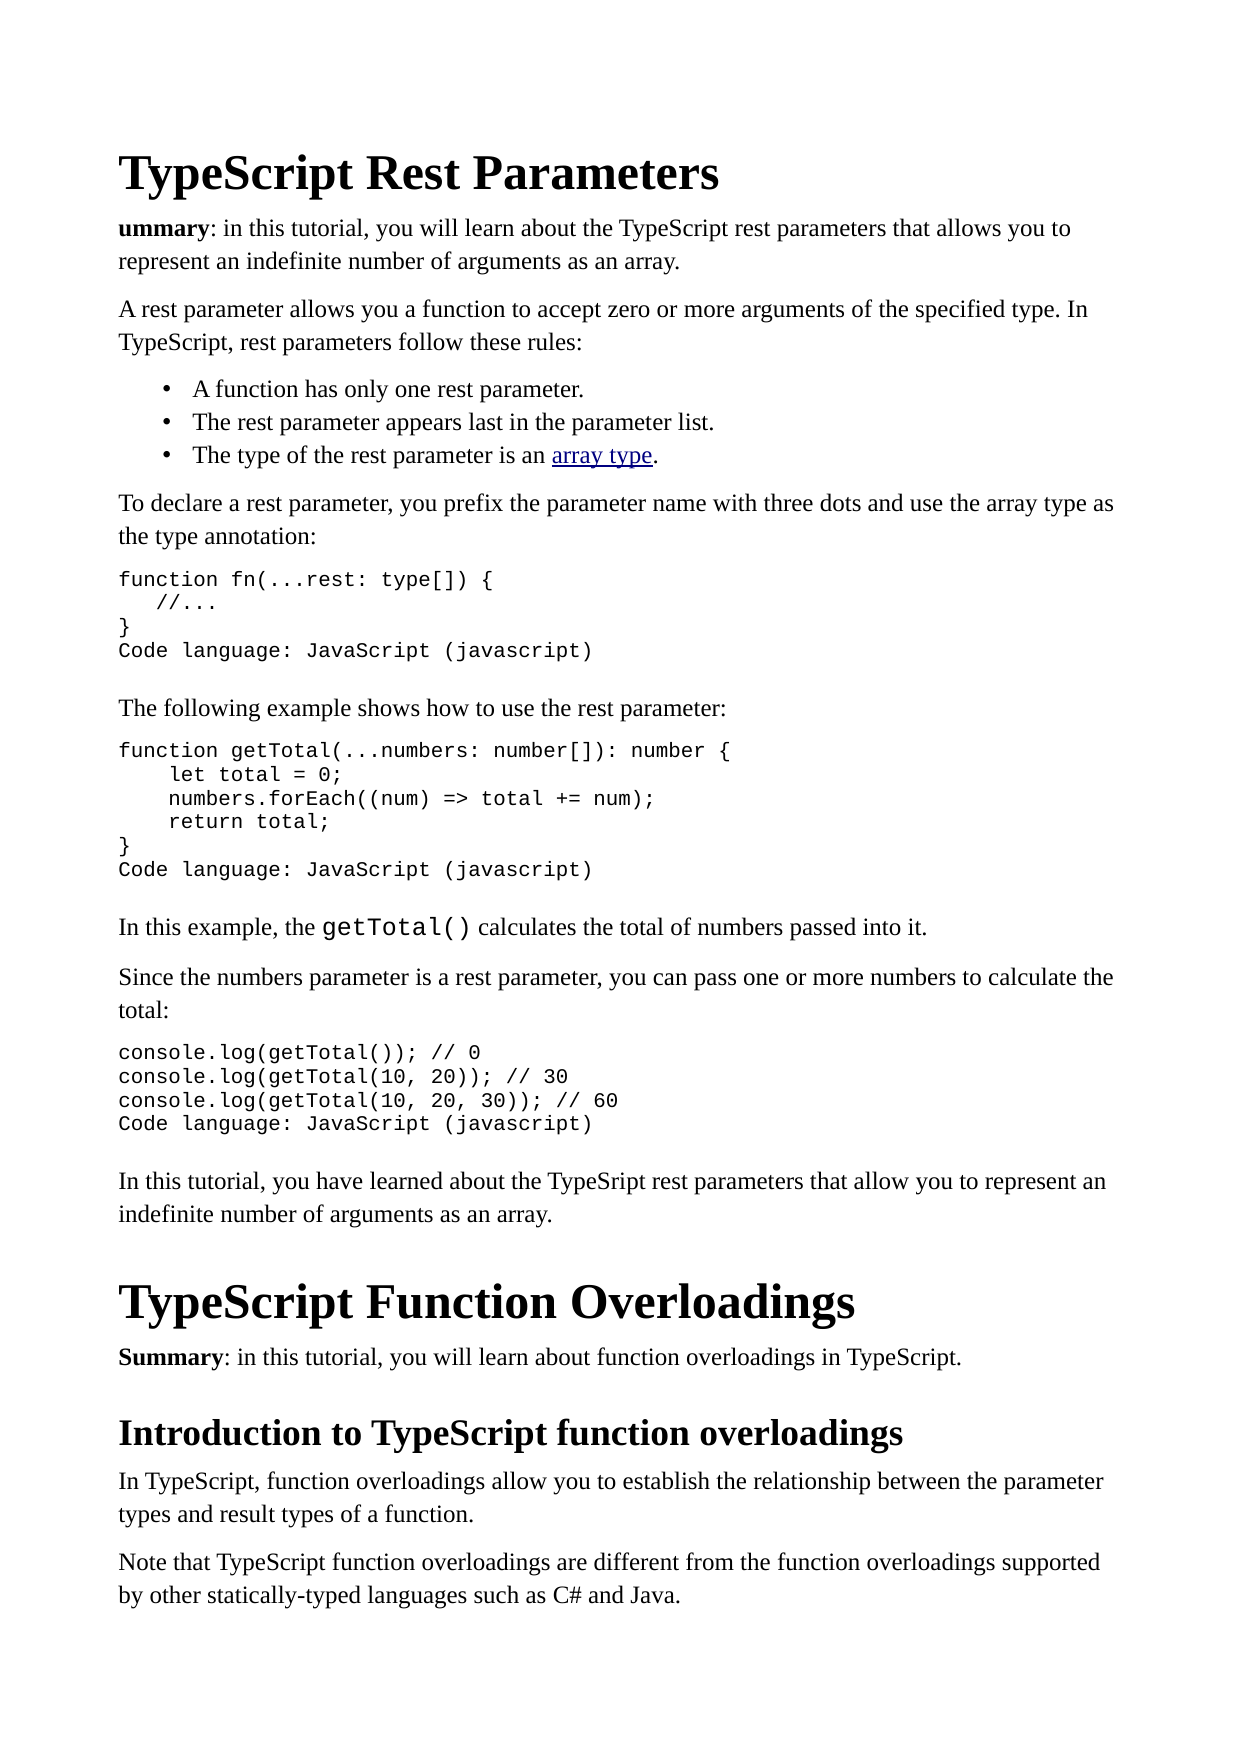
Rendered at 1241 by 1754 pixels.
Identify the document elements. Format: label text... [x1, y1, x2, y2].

subtitle TypeScript Function Overloadings [118, 1272, 1122, 1329]
text Code language: JavaScript (javascript) [118, 639, 1122, 663]
text console.log(getTotal(10, 20, 30)); // 60 [118, 1089, 1122, 1113]
text console.log(getTotal(10, 20)); // 30 [118, 1066, 1122, 1089]
text Code language: JavaScript (javascript) [118, 1113, 1122, 1137]
text //... [118, 592, 1122, 616]
text return total; [118, 811, 1122, 835]
text function fn(...rest: type[]) { [118, 569, 1122, 592]
text To declare a rest parameter, you prefix the parameter name with three dots and use the array type as the type annotation: [118, 488, 1122, 550]
text } [118, 835, 1122, 858]
text A rest parameter allows you a function to accept zero or more arguments of the specified type. In TypeScript, rest parameters follow these rules: [118, 294, 1122, 356]
text In this example, the getTotal() calculates the total of numbers passed into it. [118, 912, 1122, 942]
text Code language: JavaScript (javascript) [118, 858, 1122, 882]
text Summary: in this tutorial, you will learn about function overloadings in TypeScript. [118, 1342, 1122, 1371]
list The type of the rest parameter is an array type. [162, 440, 1122, 469]
text } [118, 616, 1122, 639]
text numbers.forEach((num) => total += num); [118, 788, 1122, 811]
text let total = 0; [118, 764, 1122, 788]
text Since the numbers parameter is a rest parameter, you can pass one or more numbers to calculate the total: [118, 962, 1122, 1023]
text In this tutorial, you have learned about the TypeSript rest parameters that allow you to represent an indefinite number of arguments as an array. [118, 1166, 1122, 1228]
list The rest parameter appears last in the parameter list. [162, 407, 1122, 436]
text console.log(getTotal()); // 0 [118, 1042, 1122, 1066]
text Note that TypeScript function overloadings are different from the function overloadings supported by other statically-typed languages such as C# and Java. [118, 1547, 1122, 1608]
list A function has only one rest parameter. [162, 374, 1122, 403]
subtitle TypeScript Rest Parameters [118, 143, 1122, 201]
text ummary: in this tutorial, you will learn about the TypeScript rest parameters that allows you to represent an indefinite number of arguments as an array. [118, 213, 1122, 275]
text function getTotal(...numbers: number[]): number { [118, 740, 1122, 764]
text The following example shows how to use the rest parameter: [118, 693, 1122, 721]
subtitle Introduction to TypeScript function overloadings [118, 1410, 1122, 1453]
text In TypeScript, function overloadings allow you to establish the relationship between the parameter types and result types of a function. [118, 1466, 1122, 1528]
